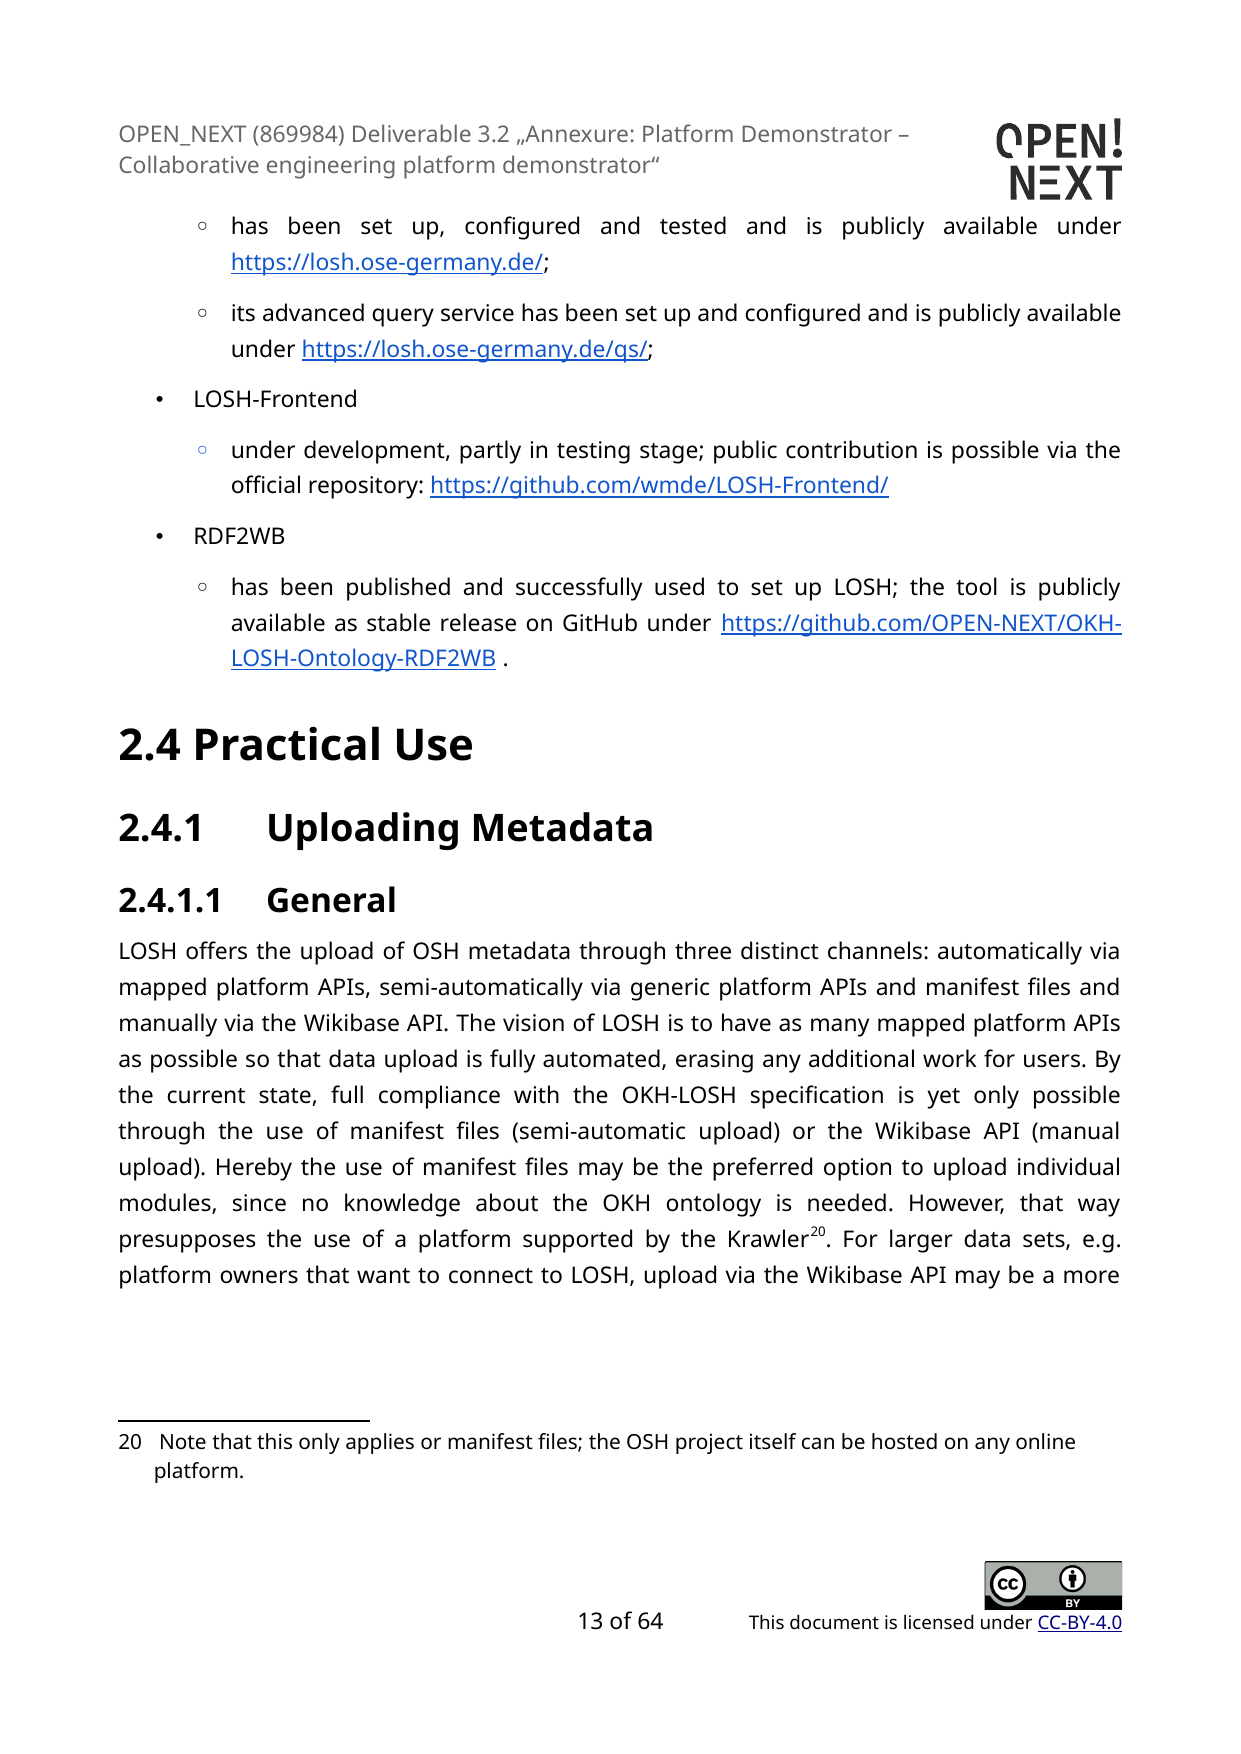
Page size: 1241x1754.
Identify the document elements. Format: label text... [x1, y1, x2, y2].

text Note that this only applies or manifest files; the OSH project itself can be hosted on any online platform. [118, 1427, 1122, 1484]
list its advanced query service has been set up and configured and is publicly available under https://losh.ose-germany.de/qs/; [193, 297, 1122, 364]
list RDF2WB [156, 520, 1122, 551]
list has been published and successfully used to set up LOSH; the tool is publicly available as stable release on GitHub under https://github.com/OPEN-NEXT/OKH-LOSH-Ontology-RDF2WB . [193, 571, 1122, 674]
subtitle General [118, 877, 1122, 923]
list has been set up, configured and tested and is publicly available under https://losh.ose-germany.de/; [193, 210, 1122, 277]
picture [984, 1561, 1123, 1610]
list LOSH-Frontend [156, 383, 1122, 414]
list under development, partly in testing stage; public contribution is possible via the official repository: https://github.com/wmde/LOSH-Frontend/ [193, 433, 1122, 501]
text LOSH offers the upload of OSH metadata through three distinct channels: automatically via mapped platform APIs, semi-automatically via generic platform APIs and manifest files and manually via the Wikibase API. The vision of LOSH is to have as many mapped platform APIs as possible so that data upload is fully automated, erasing any additional work for users. By the current state, full compliance with the OKH-LOSH specification is yet only possible through the use of manifest files (semi-automatic upload) or the Wikibase API (manual upload). Hereby the use of manifest files may be the preferred option to upload individual modules, since no knowledge about the OKH ontology is needed. However, that way presupposes the use of a platform supported by the Krawler. For larger data sets, e.g. platform owners that want to connect to LOSH, upload via the Wikibase API may be a more [118, 935, 1122, 1290]
subtitle Practical Use [118, 714, 1122, 773]
subtitle Uploading Metadata [118, 800, 1122, 852]
